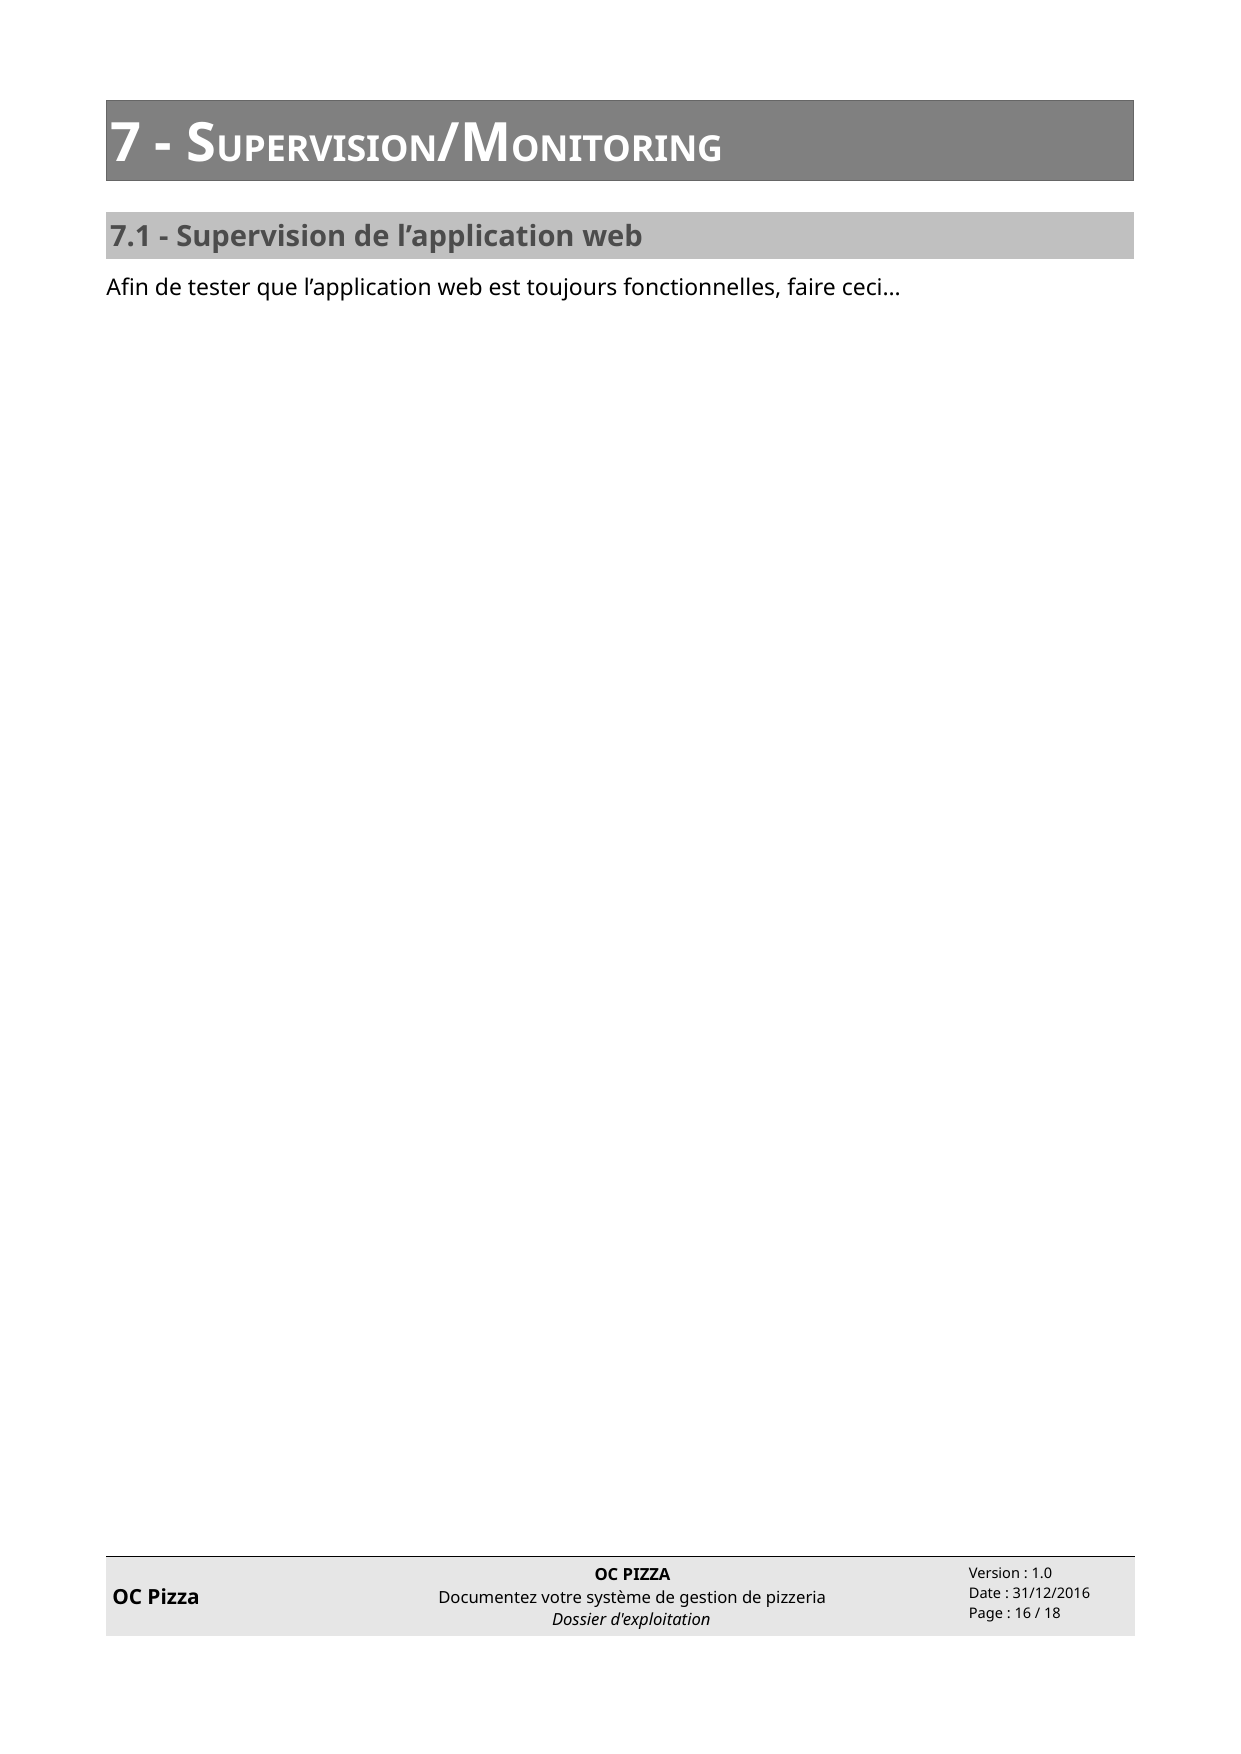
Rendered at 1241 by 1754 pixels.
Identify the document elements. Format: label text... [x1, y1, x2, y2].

subtitle Supervision de l’application web [107, 213, 1133, 258]
text Afin de tester que l’application web est toujours fonctionnelles, faire ceci… [106, 271, 1134, 302]
subtitle Supervision/Monitoring [107, 101, 1133, 180]
